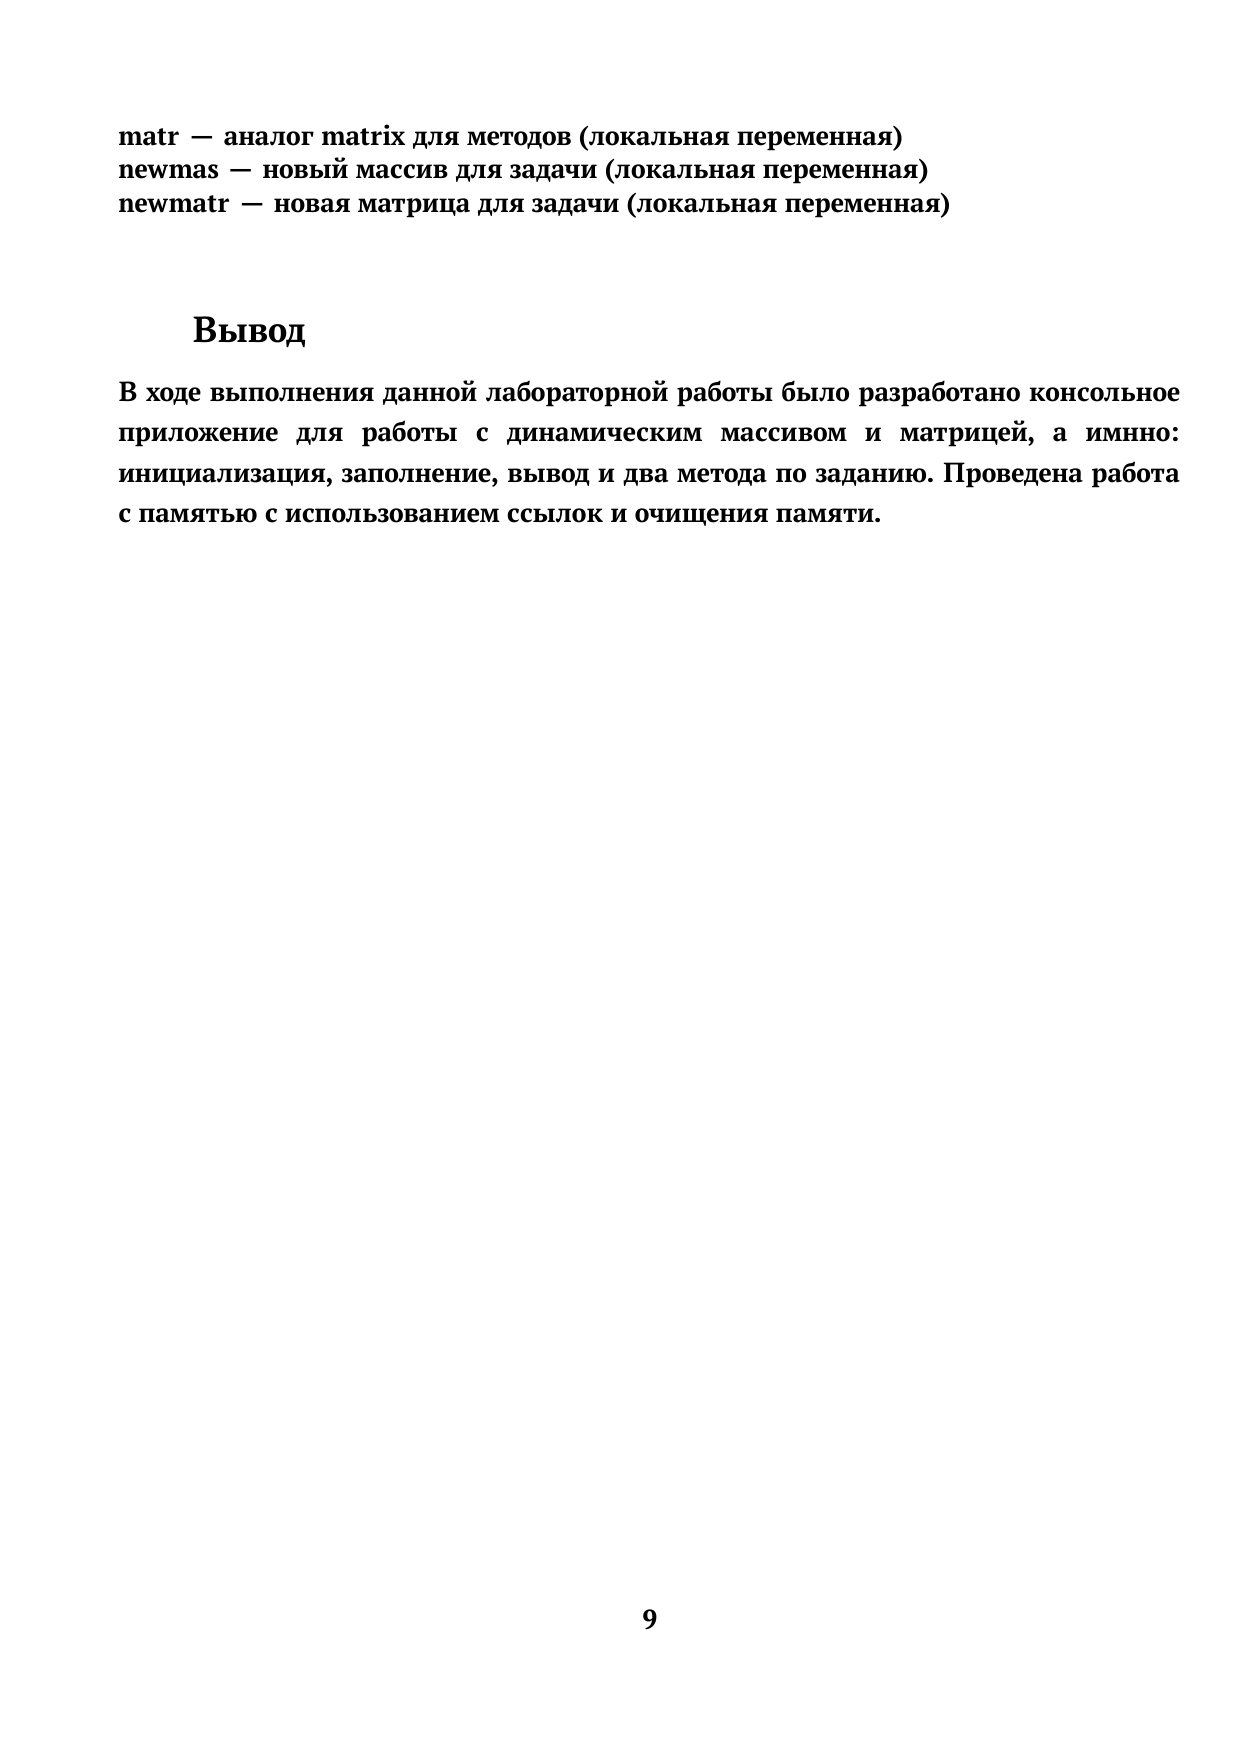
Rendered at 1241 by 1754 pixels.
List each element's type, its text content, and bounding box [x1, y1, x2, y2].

text newmatr — новая матрица для задачи (локальная переменная) [118, 185, 1181, 219]
text В ходе выполнения данной лабораторной работы было разработано консольное приложение для работы с динамическим массивом и матрицей, а имнно: инициализация, заполнение, вывод и два метода по заданию. Проведена работа с памятью с использованием ссылок и очищения памяти. [118, 374, 1181, 528]
text matr — аналог matrix для методов (локальная переменная) [118, 118, 1181, 152]
subtitle Вывод [192, 306, 1181, 351]
text newmas — новый массив для задачи (локальная переменная) [118, 152, 1181, 185]
